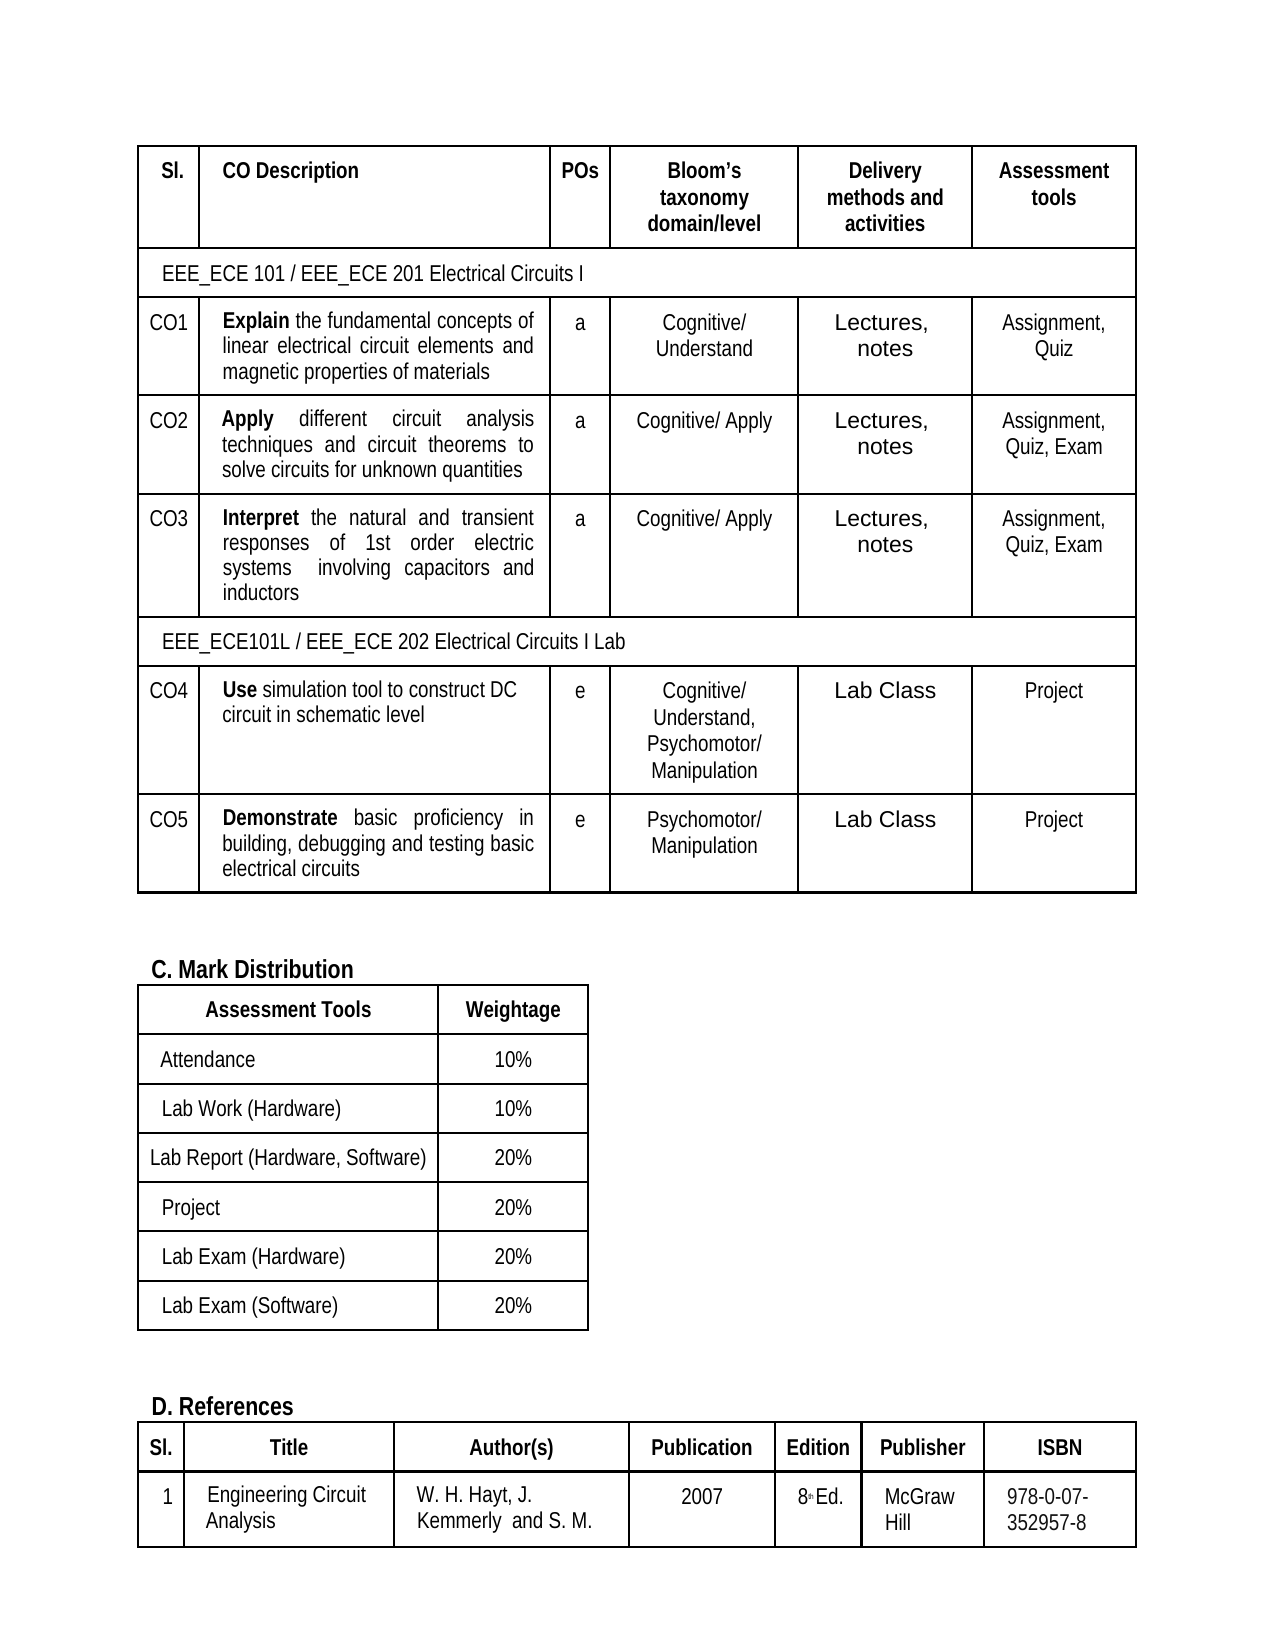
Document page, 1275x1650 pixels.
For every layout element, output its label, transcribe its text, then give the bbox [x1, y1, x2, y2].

table_header Weightage [439, 986, 587, 1033]
table_cell Explain the fundamental concepts of linear electrical circuit elements and magnetic properties of materials [200, 298, 549, 394]
table_cell Project [973, 667, 1135, 793]
table_cell CO3 [139, 495, 198, 616]
table_cell Assignment, Quiz, Exam [973, 495, 1135, 616]
table_cell Lab Exam (Software) [139, 1282, 437, 1329]
table_cell McGraw Hill [863, 1473, 983, 1546]
table_cell 10% [439, 1085, 587, 1132]
table_cell 20% [439, 1282, 587, 1329]
table_cell 1 [139, 1473, 183, 1546]
table_header Assessment Tools [139, 986, 437, 1033]
table_header ISBN [985, 1423, 1135, 1470]
table_cell CO1 [139, 298, 198, 394]
table_cell CO4 [139, 667, 198, 793]
table_cell 10% [439, 1035, 587, 1082]
table_cell Cognitive/ Understand [611, 298, 797, 394]
table_cell 20% [439, 1134, 587, 1181]
table_header Author(s) [395, 1423, 628, 1470]
table_header CO Description [200, 147, 549, 247]
table_cell a [551, 396, 609, 492]
table_header Sl. [139, 1423, 183, 1470]
table_cell EEE_ECE 101 / EEE_ECE 201 Electrical Circuits I [139, 249, 1135, 296]
table_cell 20% [439, 1232, 587, 1279]
table_cell Psychomotor/ Manipulation [611, 795, 797, 891]
table_header Bloom’s taxonomy domain/level [611, 147, 797, 247]
table_header Delivery methods and activities [799, 147, 971, 247]
table_cell Assignment, Quiz [973, 298, 1135, 394]
table_cell Use simulation tool to construct DC circuit in schematic level [200, 667, 549, 793]
table_cell Cognitive/ Understand, Psychomotor/ Manipulation [611, 667, 797, 793]
text C. Mark Distribution [151, 954, 1221, 984]
table_cell 20% [439, 1183, 587, 1230]
table_cell Lab Exam (Hardware) [139, 1232, 437, 1279]
text D. References [151, 1391, 1221, 1421]
table_cell Lab Class [799, 667, 971, 793]
table_cell Lab Work (Hardware) [139, 1085, 437, 1132]
table_header Title [185, 1423, 393, 1470]
table_cell Apply different circuit analysis techniques and circuit theorems to solve circuits for unknown quantities [200, 396, 549, 492]
table_cell Lectures, notes [799, 396, 971, 492]
table_header Edition [776, 1423, 860, 1470]
table_cell 2007 [630, 1473, 774, 1546]
table_header POs [551, 147, 609, 247]
table_cell Attendance [139, 1035, 437, 1082]
table_cell Demonstrate basic proficiency in building, debugging and testing basic electrical circuits [200, 795, 549, 891]
table_header Publisher [863, 1423, 983, 1470]
table_cell Project [139, 1183, 437, 1230]
table_cell e [551, 667, 609, 793]
table_cell W. H. Hayt, J. Kemmerly and S. M. [395, 1473, 628, 1546]
table_cell Cognitive/ Apply [611, 495, 797, 616]
table_header Sl. [139, 147, 198, 247]
table_cell Project [973, 795, 1135, 891]
table_cell a [551, 495, 609, 616]
table_cell Lab Class [799, 795, 971, 891]
table_cell Lectures, notes [799, 495, 971, 616]
table_cell 978-0-07- 352957-8 [985, 1473, 1135, 1546]
table_cell CO2 [139, 396, 198, 492]
table_cell Interpret the natural and transient responses of 1st order electric systems involving capacitors and inductors [200, 495, 549, 616]
table_cell EEE_ECE101L / EEE_ECE 202 Electrical Circuits I Lab [139, 618, 1135, 665]
table_cell Lab Report (Hardware, Software) [139, 1134, 437, 1181]
table_cell a [551, 298, 609, 394]
table_header Assessment tools [973, 147, 1135, 247]
table_cell 8th Ed. [776, 1473, 860, 1546]
table_cell Assignment, Quiz, Exam [973, 396, 1135, 492]
table_cell CO5 [139, 795, 198, 891]
table_cell Lectures, notes [799, 298, 971, 394]
table_header Publication [630, 1423, 774, 1470]
table_cell Cognitive/ Apply [611, 396, 797, 492]
table_cell Engineering Circuit Analysis [185, 1473, 393, 1546]
table_cell e [551, 795, 609, 891]
